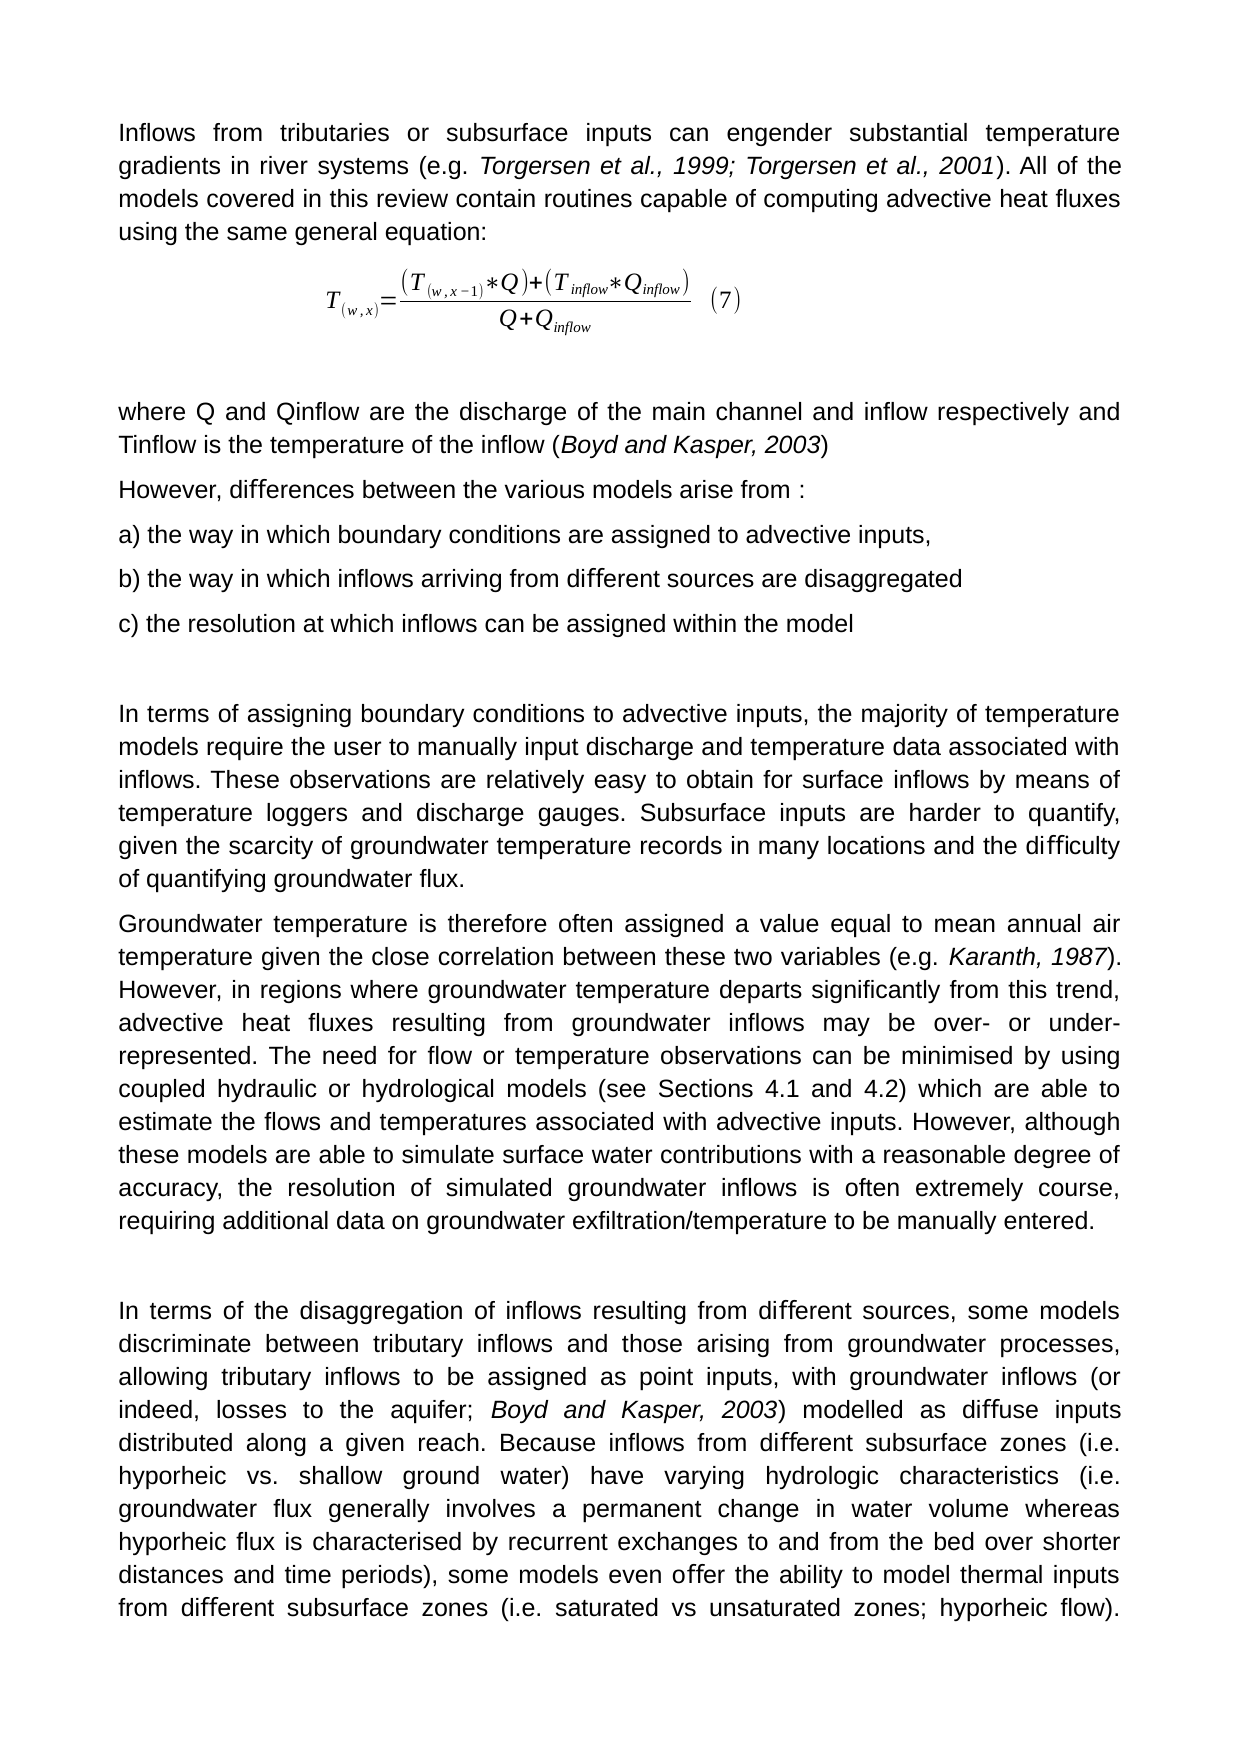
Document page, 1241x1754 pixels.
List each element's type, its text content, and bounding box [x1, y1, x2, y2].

text In terms of the disaggregation of inﬂows resulting from diﬀerent sources, some models discriminate between tributary inﬂows and those arising from groundwater processes, allowing tributary inﬂows to be assigned as point inputs, with groundwater inﬂows (or indeed, losses to the aquifer; Boyd and Kasper, 2003) modelled as diﬀuse inputs distributed along a given reach. Because inﬂows from diﬀerent subsurface zones (i.e. hyporheic vs. shallow ground water) have varying hydrologic characteristics (i.e. groundwater ﬂux generally involves a permanent change in water volume whereas hyporheic ﬂux is characterised by recurrent exchanges to and from the bed over shorter distances and time periods), some models even oﬀer the ability to model thermal inputs from diﬀerent subsurface zones (i.e. saturated vs unsaturated zones; hyporheic ﬂow). [118, 1296, 1122, 1622]
text Groundwater temperature is therefore often assigned a value equal to mean annual air temperature given the close correlation between these two variables (e.g. Karanth, 1987). However, in regions where groundwater temperature departs signiﬁcantly from this trend, advective heat ﬂuxes resulting from groundwater inﬂows may be over- or under-represented. The need for ﬂow or temperature observations can be minimised by using coupled hydraulic or hydrological models (see Sections 4.1 and 4.2) which are able to estimate the ﬂows and temperatures associated with advective inputs. However, although these models are able to simulate surface water contributions with a reasonable degree of accuracy, the resolution of simulated groundwater inﬂows is often extremely course, requiring additional data on groundwater exﬁltration/temperature to be manually entered. [118, 909, 1122, 1235]
text However, diﬀerences between the various models arise from : [118, 475, 1122, 503]
text a) the way in which boundary conditions are assigned to advective inputs, [118, 519, 1122, 548]
text c) the resolution at which inﬂows can be assigned within the model [118, 609, 1122, 638]
text Inﬂows from tributaries or subsurface inputs can engender substantial temperature gradients in river systems (e.g. Torgersen et al., 1999; Torgersen et al., 2001). All of the models covered in this review contain routines capable of computing advective heat ﬂuxes using the same general equation: [118, 118, 1122, 246]
text where Q and Qinflow are the discharge of the main channel and inﬂow respectively and Tinflow is the temperature of the inﬂow (Boyd and Kasper, 2003) [118, 397, 1122, 458]
text In terms of assigning boundary conditions to advective inputs, the majority of temperature models require the user to manually input discharge and temperature data associated with inﬂows. These observations are relatively easy to obtain for surface inﬂows by means of temperature loggers and discharge gauges. Subsurface inputs are harder to quantify, given the scarcity of groundwater temperature records in many locations and the diﬃculty of quantifying groundwater ﬂux. [118, 699, 1122, 893]
text b) the way in which inﬂows arriving from diﬀerent sources are disaggregated [118, 564, 1122, 593]
